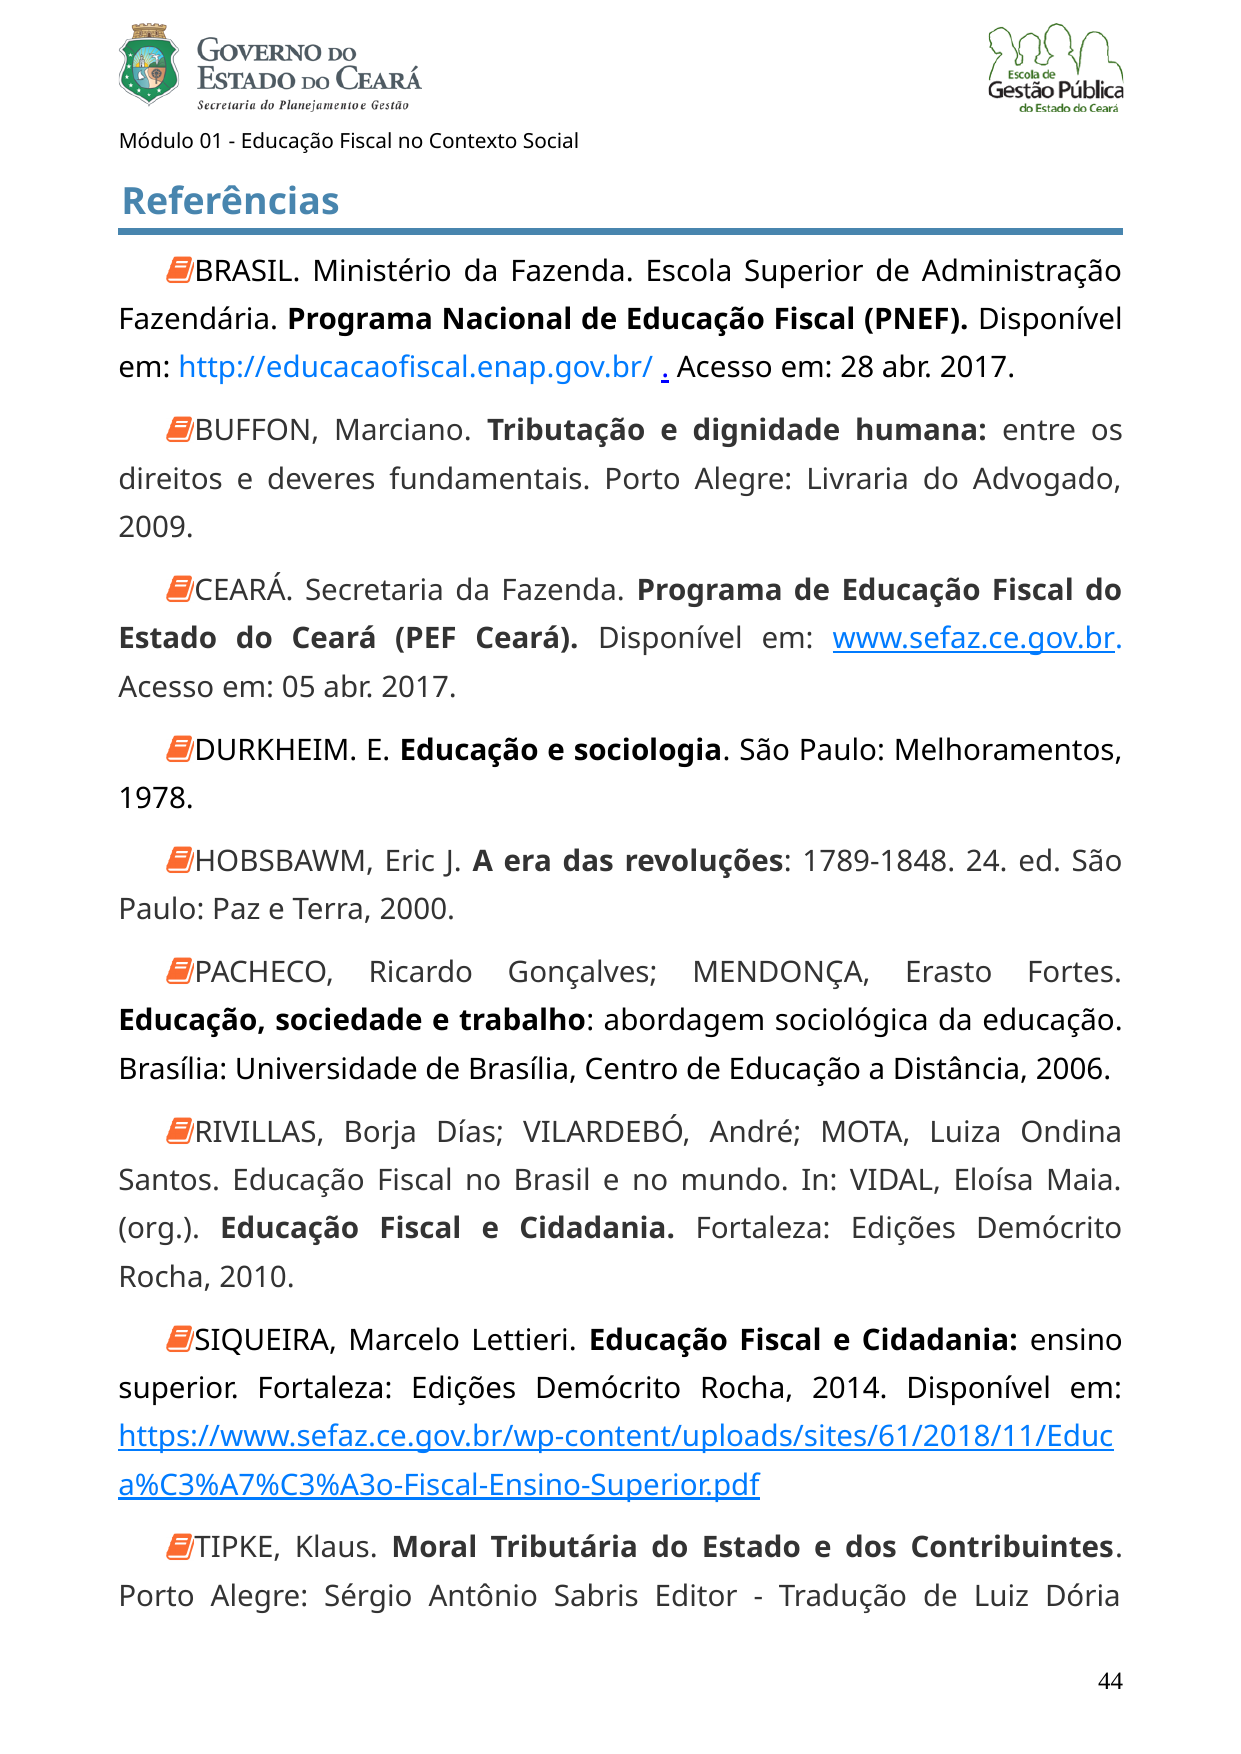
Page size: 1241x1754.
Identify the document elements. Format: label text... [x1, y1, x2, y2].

list HOBSBAWM, Eric J. A era das revoluções: 1789-1848. 24. ed. São Paulo: Paz e Terra, 2000. [118, 839, 1123, 928]
picture [166, 845, 194, 874]
picture [166, 255, 194, 284]
picture [166, 574, 194, 603]
list RIVILLAS, Borja Días; VILARDEBÓ, André; MOTA, Luiza Ondina Santos. Educação Fiscal no Brasil e no mundo. In: VIDAL, Eloísa Maia. (org.). Educação Fiscal e Cidadania. Fortaleza: Edições Demócrito Rocha, 2010. [118, 1110, 1123, 1296]
picture [166, 1324, 194, 1353]
list DURKHEIM. E. Educação e sociologia. São Paulo: Melhoramentos, 1978. [118, 728, 1123, 817]
picture [166, 956, 194, 985]
picture [166, 1532, 194, 1561]
list SIQUEIRA, Marcelo Lettieri. Educação Fiscal e Cidadania: ensino superior. Fortaleza: Edições Demócrito Rocha, 2014. Disponível em: https://www.sefaz.ce.gov.br/wp-content/uploads/sites/61/2018/11/Educa%C3%A7%C3%A3o-Fiscal-Ensino-Superior.pdf [118, 1318, 1123, 1504]
picture [166, 415, 194, 443]
list TIPKE, Klaus. Moral Tributária do Estado e dos Contribuintes. Porto Alegre: Sérgio Antônio Sabris Editor - Tradução de Luiz Dória [118, 1526, 1123, 1615]
picture [118, 23, 1124, 112]
picture [166, 734, 194, 763]
list PACHECO, Ricardo Gonçalves; MENDONÇA, Erasto Fortes. Educação, sociedade e trabalho: abordagem sociológica da educação. Brasília: Universidade de Brasília, Centro de Educação a Distância, 2006. [118, 951, 1123, 1088]
list BUFFON, Marciano. Tributação e dignidade humana: entre os direitos e deveres fundamentais. Porto Alegre: Livraria do Advogado, 2009. [118, 409, 1123, 546]
list CEARÁ. Secretaria da Fazenda. Programa de Educação Fiscal do Estado do Ceará (PEF Ceará). Disponível em: www.sefaz.ce.gov.br. Acesso em: 05 abr. 2017. [118, 569, 1123, 706]
list BRASIL. Ministério da Fazenda. Escola Superior de Administração Fazendária. Programa Nacional de Educação Fiscal (PNEF). Disponível em: http://educacaofiscal.enap.gov.br/ . Acesso em: 28 abr. 2017. [118, 249, 1123, 387]
picture [166, 1116, 194, 1145]
subtitle Referências [118, 172, 1123, 228]
